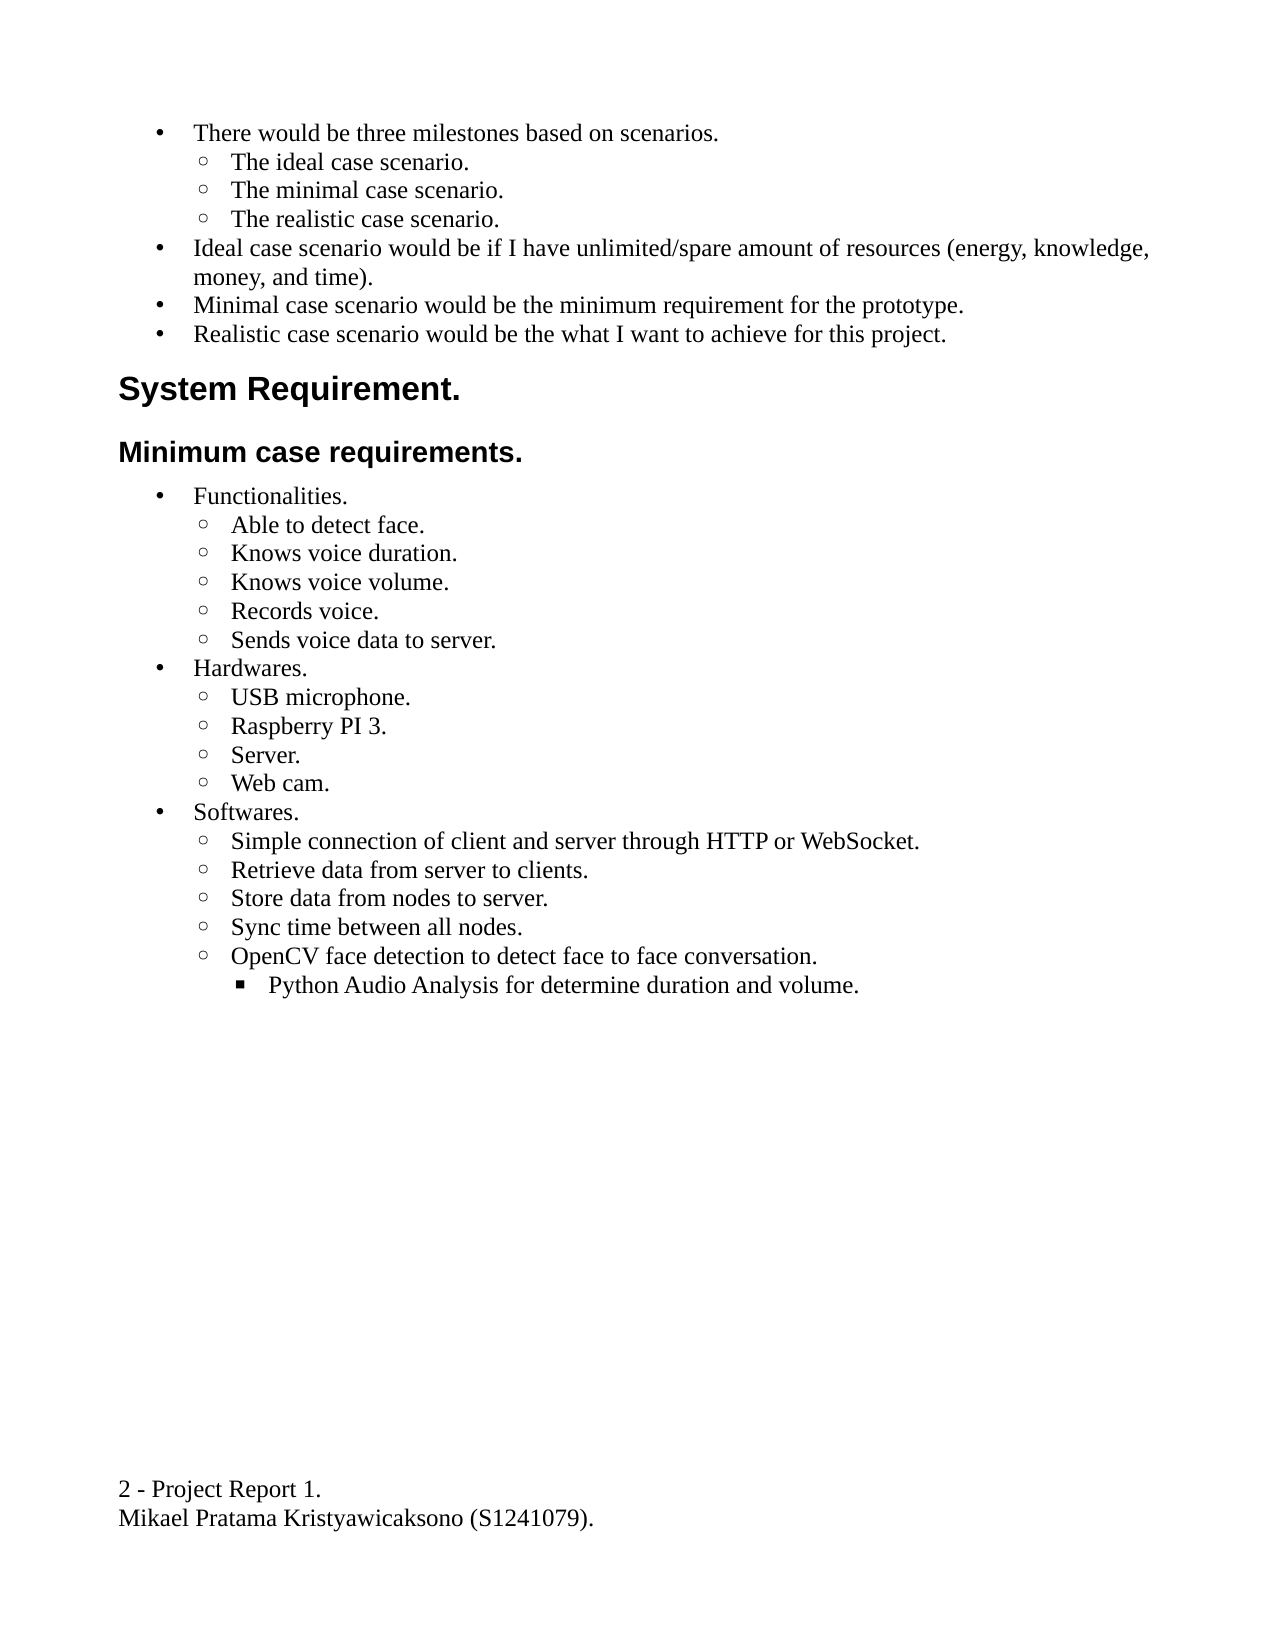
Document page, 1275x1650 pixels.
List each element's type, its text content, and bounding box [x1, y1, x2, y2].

list The ideal case scenario. [193, 147, 1157, 176]
list Simple connection of client and server through HTTP or WebSocket. [193, 826, 1157, 855]
list Python Audio Analysis for determine duration and volume. [231, 970, 1157, 998]
list Records voice. [193, 596, 1157, 625]
list Able to detect face. [193, 510, 1157, 538]
list Sync time between all nodes. [193, 912, 1157, 941]
subtitle System Requirement. [118, 369, 1157, 408]
list Softwares. [156, 797, 1157, 826]
subtitle Minimum case requirements. [118, 435, 1157, 468]
list Hardwares. [156, 653, 1157, 682]
list There would be three milestones based on scenarios. [156, 118, 1157, 147]
list Store data from nodes to server. [193, 883, 1157, 912]
list Ideal case scenario would be if I have unlimited/spare amount of resources (energy, knowledge, money, and time). [156, 233, 1157, 291]
list Sends voice data to server. [193, 625, 1157, 653]
list Knows voice volume. [193, 567, 1157, 596]
list Server. [193, 740, 1157, 768]
list Knows voice duration. [193, 538, 1157, 567]
list Minimal case scenario would be the minimum requirement for the prototype. [156, 291, 1157, 319]
list The minimal case scenario. [193, 176, 1157, 204]
list The realistic case scenario. [193, 204, 1157, 233]
list Web cam. [193, 768, 1157, 797]
list OpenCV face detection to detect face to face conversation. [193, 941, 1157, 970]
list Functionalities. [156, 481, 1157, 510]
list USB microphone. [193, 682, 1157, 711]
list Retrieve data from server to clients. [193, 855, 1157, 883]
list Realistic case scenario would be the what I want to achieve for this project. [156, 319, 1157, 348]
list Raspberry PI 3. [193, 711, 1157, 740]
